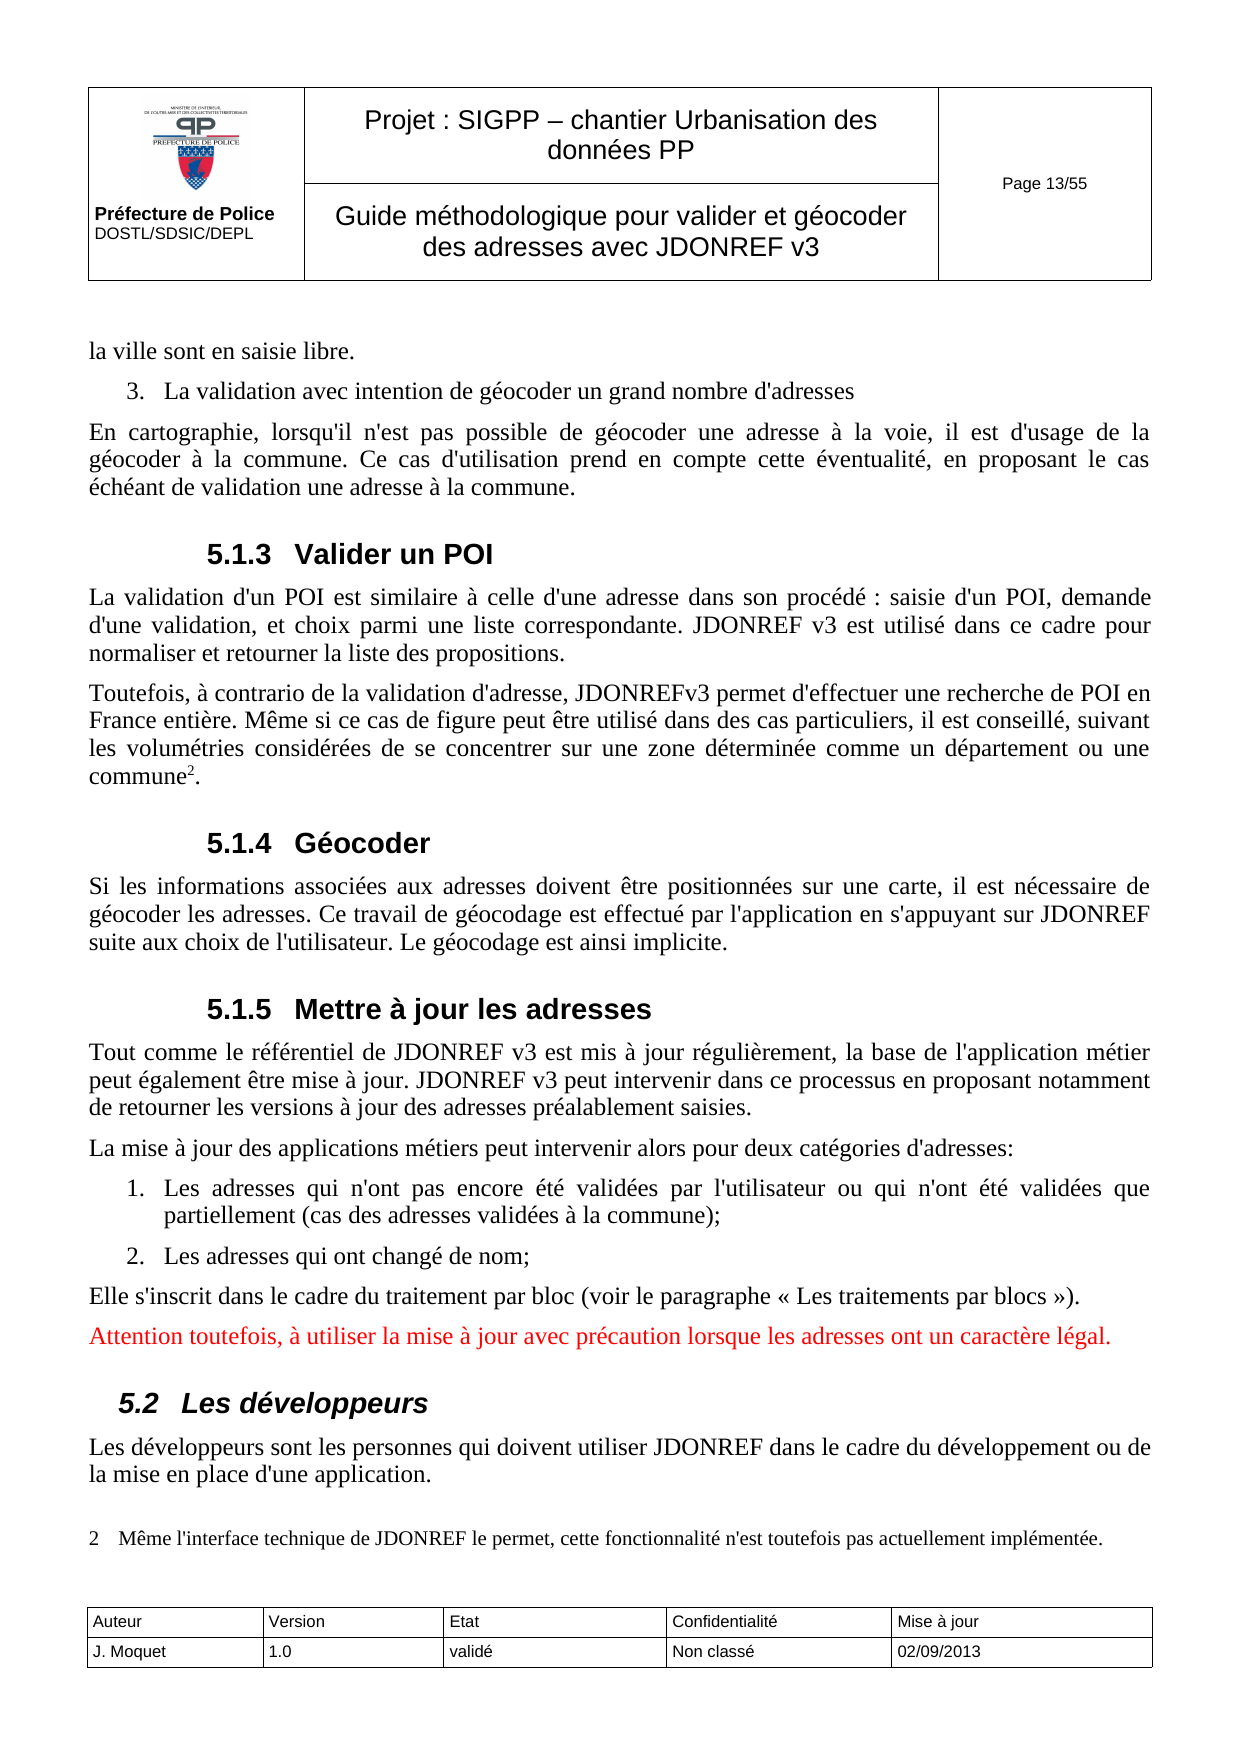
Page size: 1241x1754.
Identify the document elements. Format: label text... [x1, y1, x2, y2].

text Si les informations associées aux adresses doivent être positionnées sur une carte, il est nécessaire de géocoder les adresses. Ce travail de géocodage est effectué par l'application en s'appuyant sur JDONREF suite aux choix de l'utilisateur. Le géocodage est ainsi implicite. [88, 872, 1152, 956]
text Les développeurs sont les personnes qui doivent utiliser JDONREF dans le cadre du développement ou de la mise en place d'une application. [88, 1433, 1152, 1488]
text Elle s'inscrit dans le cadre du traitement par bloc (voir le paragraphe « Les traitements par blocs »). [88, 1282, 1152, 1310]
text Attention toutefois, à utiliser la mise à jour avec précaution lorsque les adresses ont un caractère légal. [88, 1322, 1152, 1350]
text En cartographie, lorsqu'il n'est pas possible de géocoder une adresse à la voie, il est d'usage de la géocoder à la commune. Ce cas d'utilisation prend en compte cette éventualité, en proposant le cas échéant de validation une adresse à la commune. [88, 418, 1152, 501]
text Toutefois, à contrario de la validation d'adresse, JDONREFv3 permet d'effectuer une recherche de POI en France entière. Même si ce cas de figure peut être utilisé dans des cas particuliers, il est conseillé, suivant les volumétries considérées de se concentrer sur une zone déterminée comme un département ou une commune. [88, 679, 1152, 790]
text la ville sont en saisie libre. [88, 337, 1152, 365]
text La mise à jour des applications métiers peut intervenir alors pour deux catégories d'adresses: [88, 1134, 1152, 1161]
list Les adresses qui n'ont pas encore été validées par l'utilisateur ou qui n'ont été validées que partiellement (cas des adresses validées à la commune); [126, 1174, 1152, 1229]
list Les adresses qui ont changé de nom; [126, 1242, 1152, 1269]
subtitle Valider un POI [207, 538, 1152, 571]
subtitle Mettre à jour les adresses [207, 993, 1152, 1026]
text La validation d'un POI est similaire à celle d'une adresse dans son procédé : saisie d'un POI, demande d'une validation, et choix parmi une liste correspondante. JDONREF v3 est utilisé dans ce cadre pour normaliser et retourner la liste des propositions. [88, 583, 1152, 666]
subtitle Les développeurs [118, 1387, 1152, 1420]
text Même l'interface technique de JDONREF le permet, cette fonctionnalité n'est toutefois pas actuellement implémentée. [88, 1526, 1152, 1549]
subtitle Géocoder [207, 827, 1152, 860]
picture [141, 92, 252, 203]
text Tout comme le référentiel de JDONREF v3 est mis à jour régulièrement, la base de l'application métier peut également être mise à jour. JDONREF v3 peut intervenir dans ce processus en proposant notamment de retourner les versions à jour des adresses préalablement saisies. [88, 1038, 1152, 1121]
list La validation avec intention de géocoder un grand nombre d'adresses [126, 377, 1152, 405]
